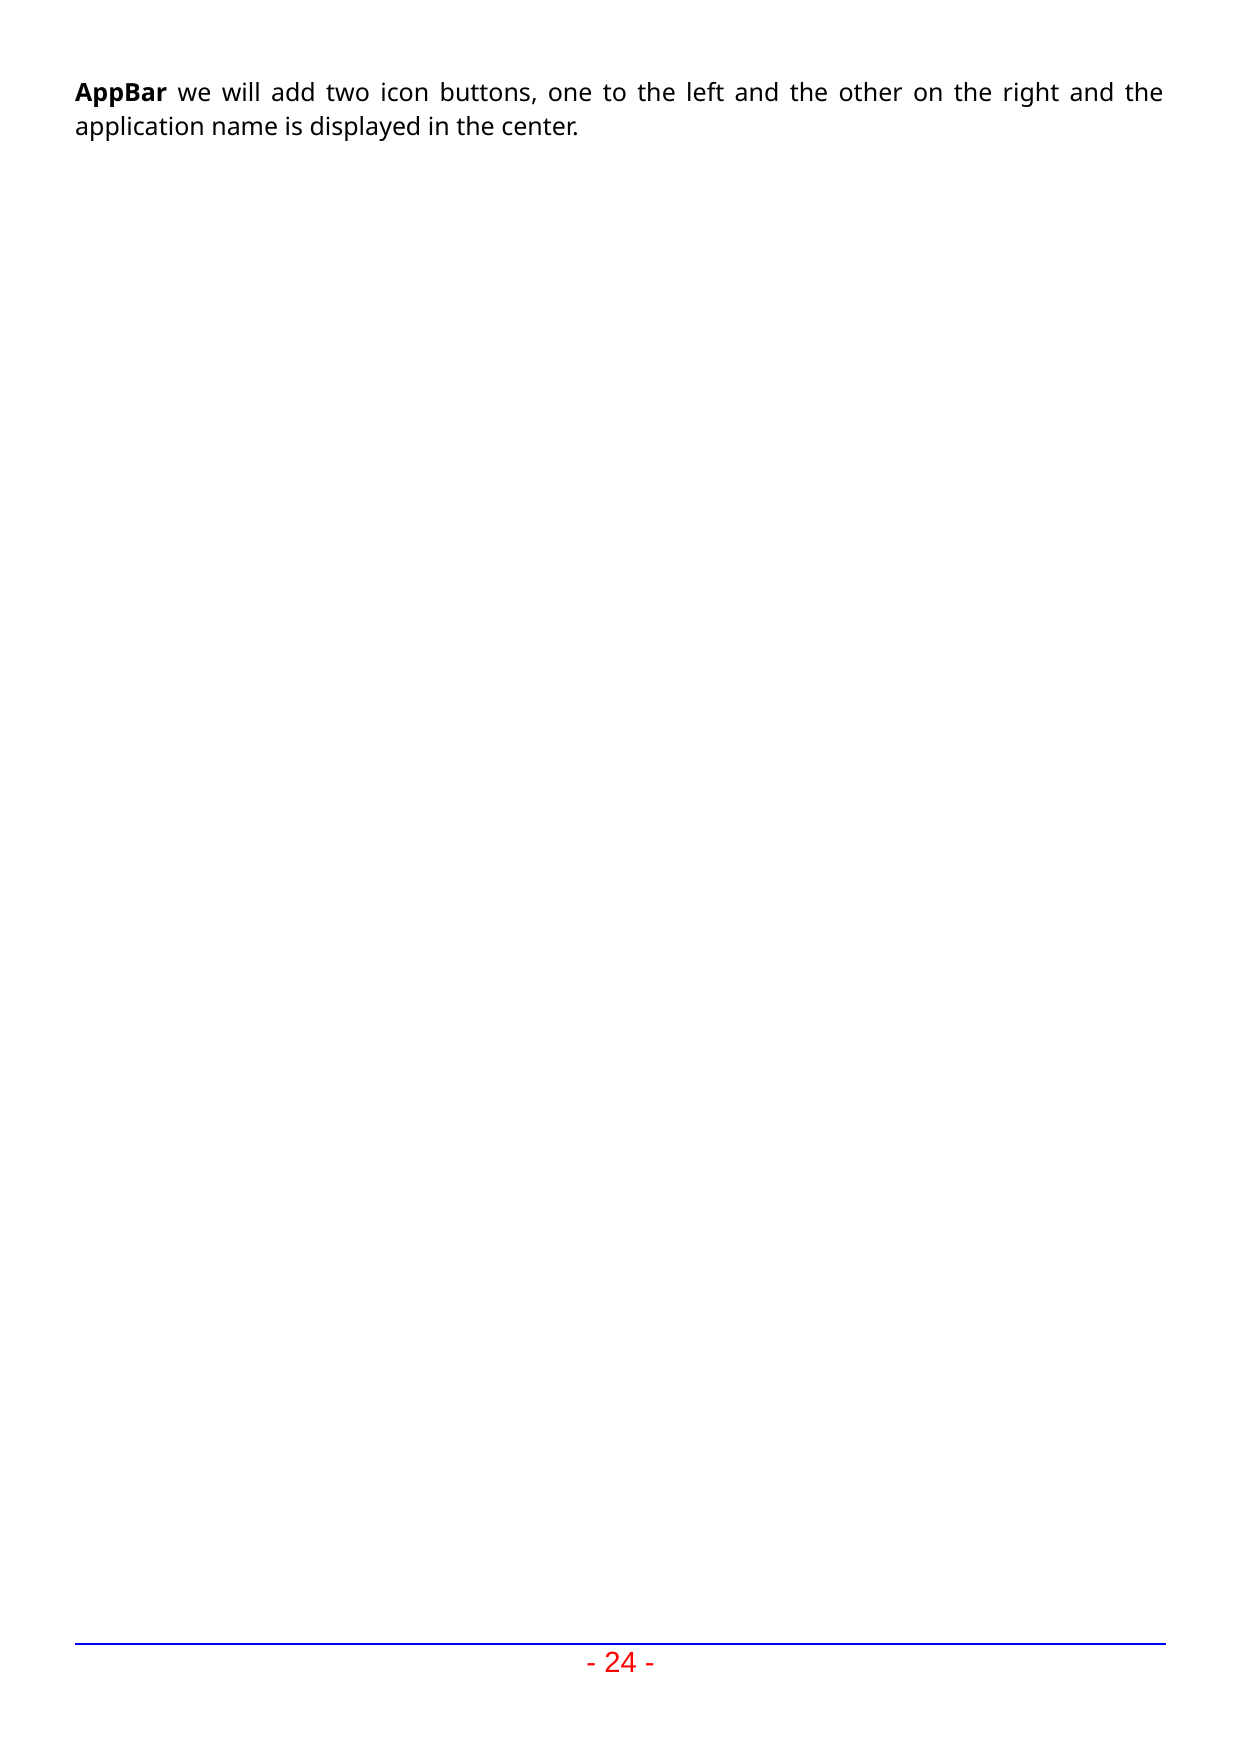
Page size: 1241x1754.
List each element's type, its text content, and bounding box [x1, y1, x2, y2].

text AppBar we will add two icon buttons, one to the left and the other on the right and the application name is displayed in the center. [75, 75, 1166, 143]
